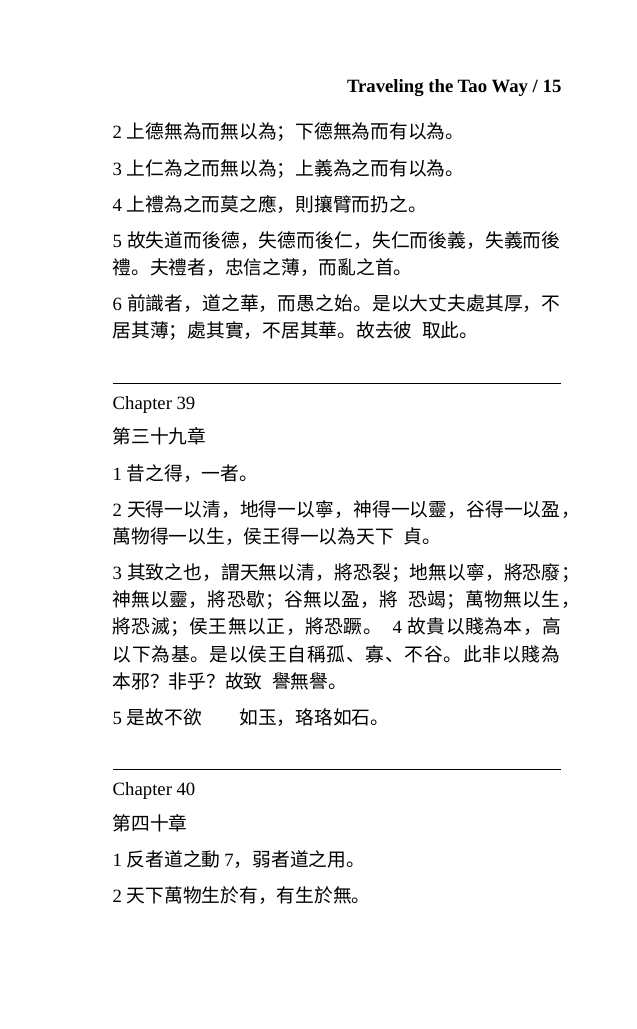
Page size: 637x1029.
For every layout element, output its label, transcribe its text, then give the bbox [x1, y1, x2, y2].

text 3 其致之也，謂天無以清，將恐裂；地無以寧，將恐廢；神無以靈，將恐歇；谷無以盈，將 恐竭；萬物無以生，將恐滅；侯王無以正，將恐蹶。 4 故貴以賤為本，高以下為基。是以侯王自稱孤、寡、不谷。此非以賤為本邪？非乎？故致 譽無譽。 [112, 558, 561, 694]
text 第四十章 [112, 809, 561, 836]
text 4 上禮為之而莫之應，則攘臂而扔之。 [112, 189, 561, 217]
text 5 是故不欲 如玉，珞珞如石。 [112, 703, 561, 730]
text 2 天得一以清，地得一以寧，神得一以靈，谷得一以盈，萬物得一以生，侯王得一以為天下 貞。 [112, 494, 561, 549]
text 1 昔之得，一者。 [112, 458, 561, 485]
text 6 前識者，道之華，而愚之始。是以大丈夫處其厚，不居其薄；處其實，不居其華。故去彼 取此。 [112, 289, 561, 343]
text 第三十九章 [112, 422, 561, 449]
text Chapter 39 [112, 392, 561, 413]
text 1 反者道之動7，弱者道之用。 [112, 845, 561, 872]
text 3 上仁為之而無以為；上義為之而有以為。 [112, 153, 561, 180]
text 2 上德無為而無以為；下德無為而有以為。 [112, 117, 561, 144]
text 2 天下萬物生於有，有生於無。 [112, 881, 561, 908]
text 5 故失道而後德，失德而後仁，失仁而後義，失義而後禮。夫禮者，忠信之薄，而亂之首。 [112, 226, 561, 280]
text Chapter 40 [112, 778, 561, 800]
